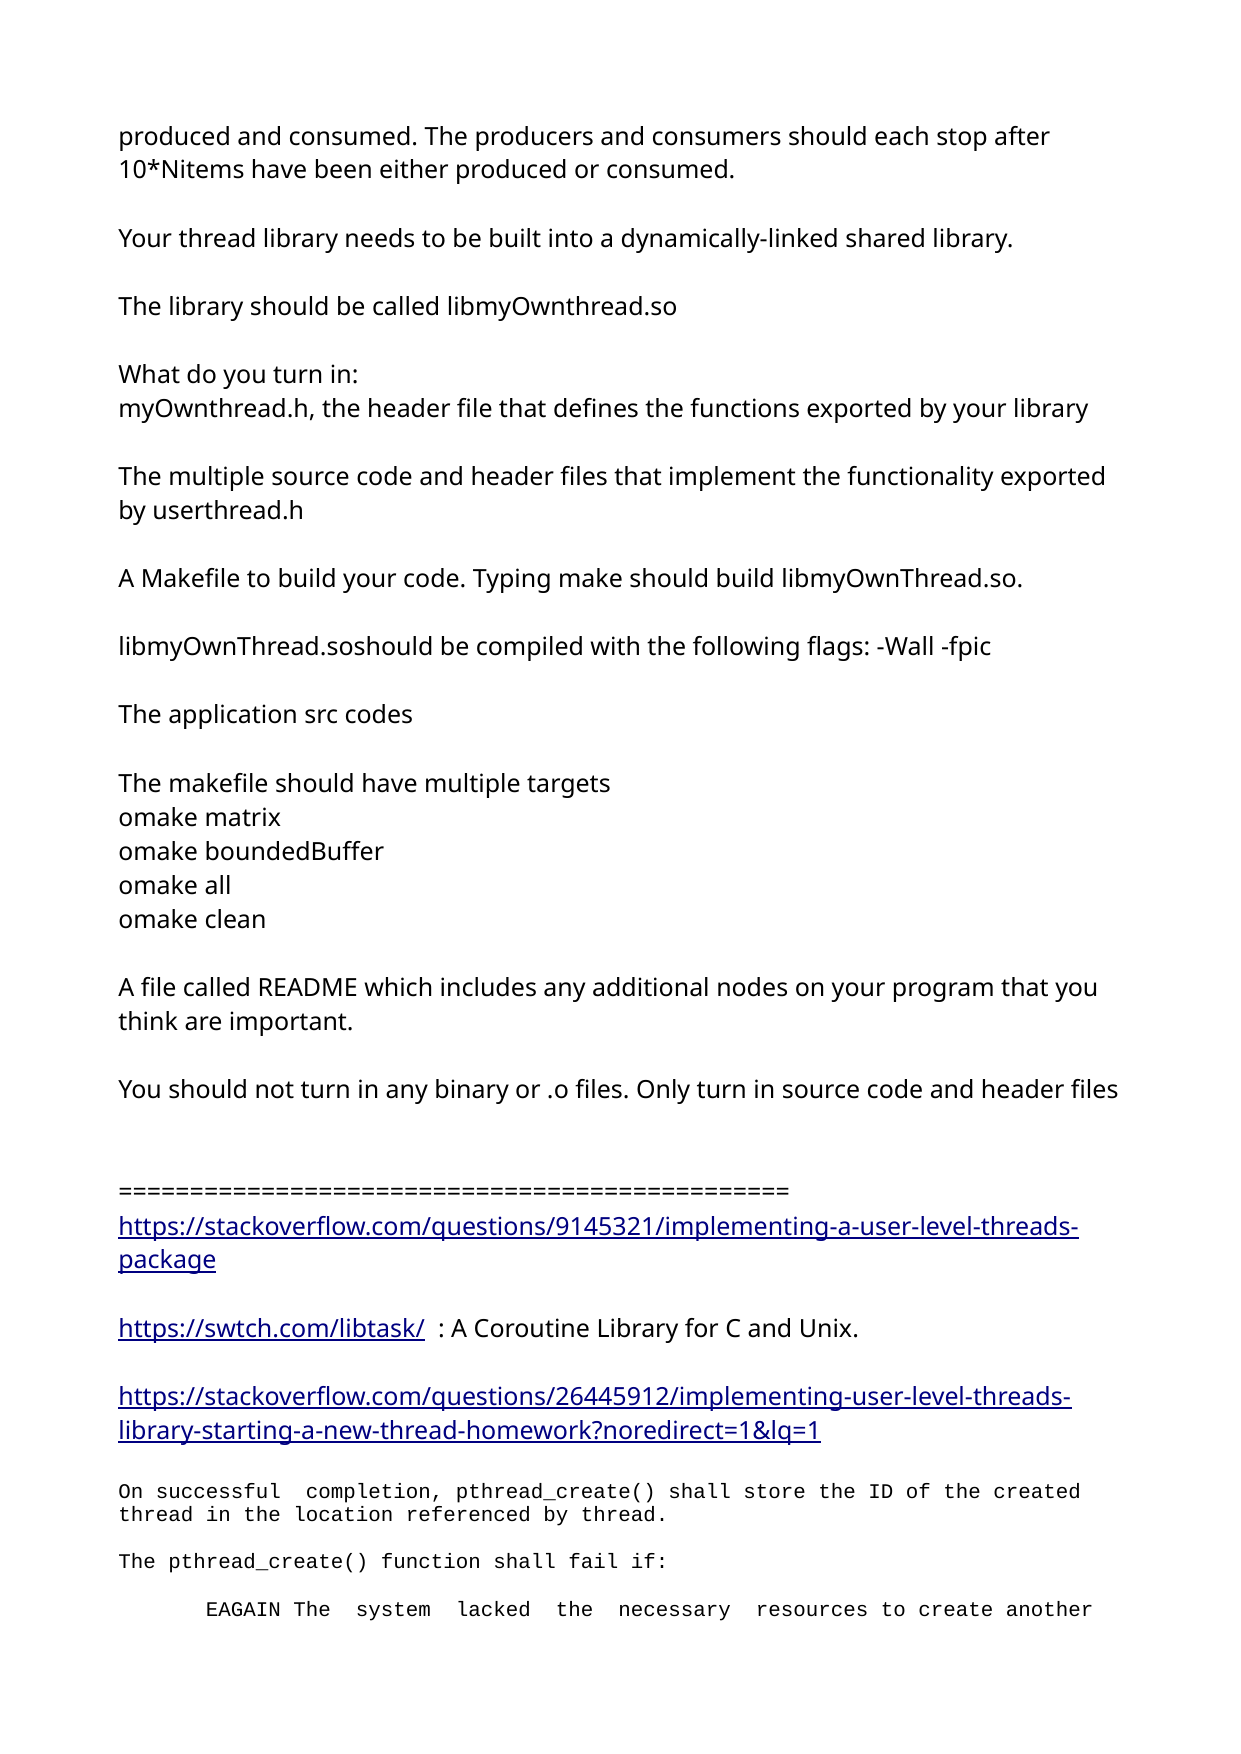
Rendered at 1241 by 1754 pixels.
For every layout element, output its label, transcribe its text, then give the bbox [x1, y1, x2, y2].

text The multiple source code and header files that implement the functionality exported by userthread.h [118, 459, 1122, 527]
text =============================================== [118, 1174, 1122, 1208]
text What do you turn in: [118, 357, 1122, 391]
text myOwnthread.h, the header file that defines the functions exported by your library [118, 391, 1122, 425]
text libmyOwnThread.soshould be compiled with the following flags: -Wall -fpic [118, 629, 1122, 663]
text A file called README which includes any additional nodes on your program that you think are important. [118, 970, 1122, 1038]
text omake matrix [118, 799, 1122, 833]
text A Makefile to build your code. Typing make should build libmyOwnThread.so. [118, 561, 1122, 595]
text https://stackoverflow.com/questions/26445912/implementing-user-level-threads-library-starting-a-new-thread-homework?noredirect=1&lq=1 [118, 1378, 1122, 1447]
text Your thread library needs to be built into a dynamically-linked shared library. [118, 220, 1122, 254]
text omake clean [118, 902, 1122, 936]
text On successful completion, pthread_create() shall store the ID of the created thread in the location referenced by thread. [118, 1481, 1122, 1528]
text The application src codes [118, 697, 1122, 731]
text https://stackoverflow.com/questions/9145321/implementing-a-user-level-threads-package [118, 1208, 1122, 1276]
text The library should be called libmyOwnthread.so [118, 288, 1122, 322]
text You should not turn in any binary or .o files. Only turn in source code and header files [118, 1072, 1122, 1106]
text The pthread_create() function shall fail if: [118, 1552, 1122, 1575]
text produced and consumed. The producers and consumers should each stop after 10*Nitems have been either produced or consumed. [118, 118, 1122, 186]
text omake boundedBuffer [118, 833, 1122, 867]
text https://swtch.com/libtask/ : A Coroutine Library for C and Unix. [118, 1310, 1122, 1344]
text omake all [118, 867, 1122, 902]
text EAGAIN The system lacked the necessary resources to create another [118, 1599, 1122, 1622]
text The makefile should have multiple targets [118, 765, 1122, 799]
